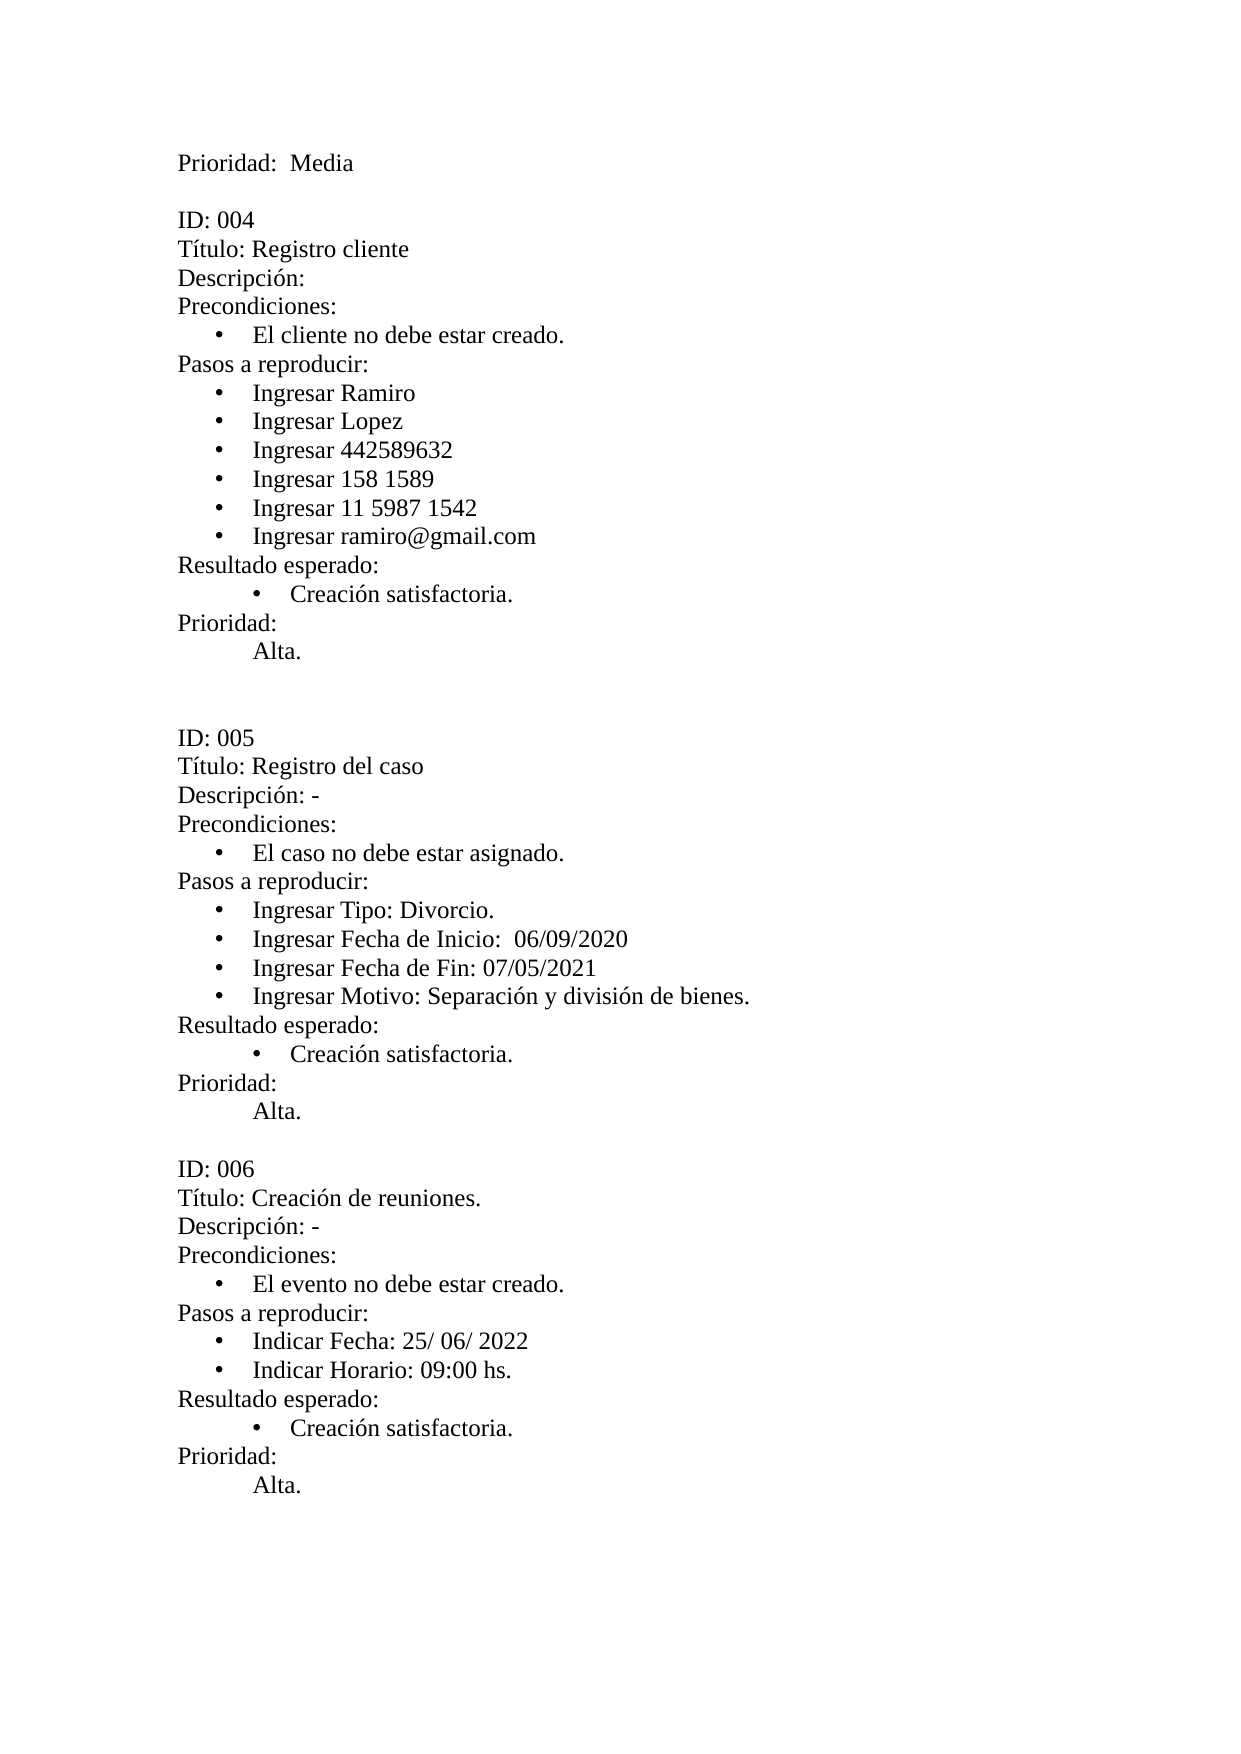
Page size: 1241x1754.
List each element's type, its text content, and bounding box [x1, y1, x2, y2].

list Indicar Horario: 09:00 hs. [215, 1355, 1063, 1384]
list Ingresar ramiro@gmail.com [215, 521, 1063, 550]
text Prioridad: [177, 1441, 1063, 1470]
list Indicar Fecha: 25/ 06/ 2022 [215, 1326, 1063, 1355]
list Ingresar 442589632 [215, 435, 1063, 464]
text Pasos a reproducir: [177, 349, 1063, 378]
list Creación satisfactoria. [252, 1039, 1063, 1068]
text Descripción: - [177, 1211, 1063, 1240]
text Alta. [177, 1096, 1063, 1125]
list Ingresar Ramiro [215, 378, 1063, 406]
text Alta. [177, 1470, 1063, 1499]
list Ingresar Lopez [215, 406, 1063, 435]
text Resultado esperado: [177, 1384, 1063, 1413]
list Ingresar Fecha de Inicio: 06/09/2020 [215, 924, 1063, 953]
text ID: 004 [177, 205, 1063, 234]
list Ingresar Tipo: Divorcio. [215, 895, 1063, 924]
list El cliente no debe estar creado. [215, 320, 1063, 349]
text Precondiciones: [177, 809, 1063, 838]
text Resultado esperado: [177, 550, 1063, 579]
text Pasos a reproducir: [177, 866, 1063, 895]
text Prioridad: [177, 1068, 1063, 1096]
list Ingresar Motivo: Separación y división de bienes. [215, 981, 1063, 1010]
text Pasos a reproducir: [177, 1298, 1063, 1326]
text Alta. [177, 636, 1063, 665]
list Ingresar Fecha de Fin: 07/05/2021 [215, 953, 1063, 981]
list Creación satisfactoria. [252, 579, 1063, 608]
list Creación satisfactoria. [252, 1413, 1063, 1441]
text Título: Creación de reuniones. [177, 1183, 1063, 1211]
text ID: 006 [177, 1154, 1063, 1183]
text Descripción: [177, 263, 1063, 291]
list El evento no debe estar creado. [215, 1269, 1063, 1298]
text Título: Registro del caso [177, 751, 1063, 780]
list El caso no debe estar asignado. [215, 838, 1063, 866]
text Título: Registro cliente [177, 234, 1063, 263]
list Ingresar 11 5987 1542 [215, 493, 1063, 521]
text Precondiciones: [177, 1240, 1063, 1269]
text Precondiciones: [177, 291, 1063, 320]
text Prioridad: Media [177, 148, 1063, 176]
text Prioridad: [177, 608, 1063, 636]
text Descripción: - [177, 780, 1063, 809]
text Resultado esperado: [177, 1010, 1063, 1039]
list Ingresar 158 1589 [215, 464, 1063, 493]
text ID: 005 [177, 723, 1063, 751]
